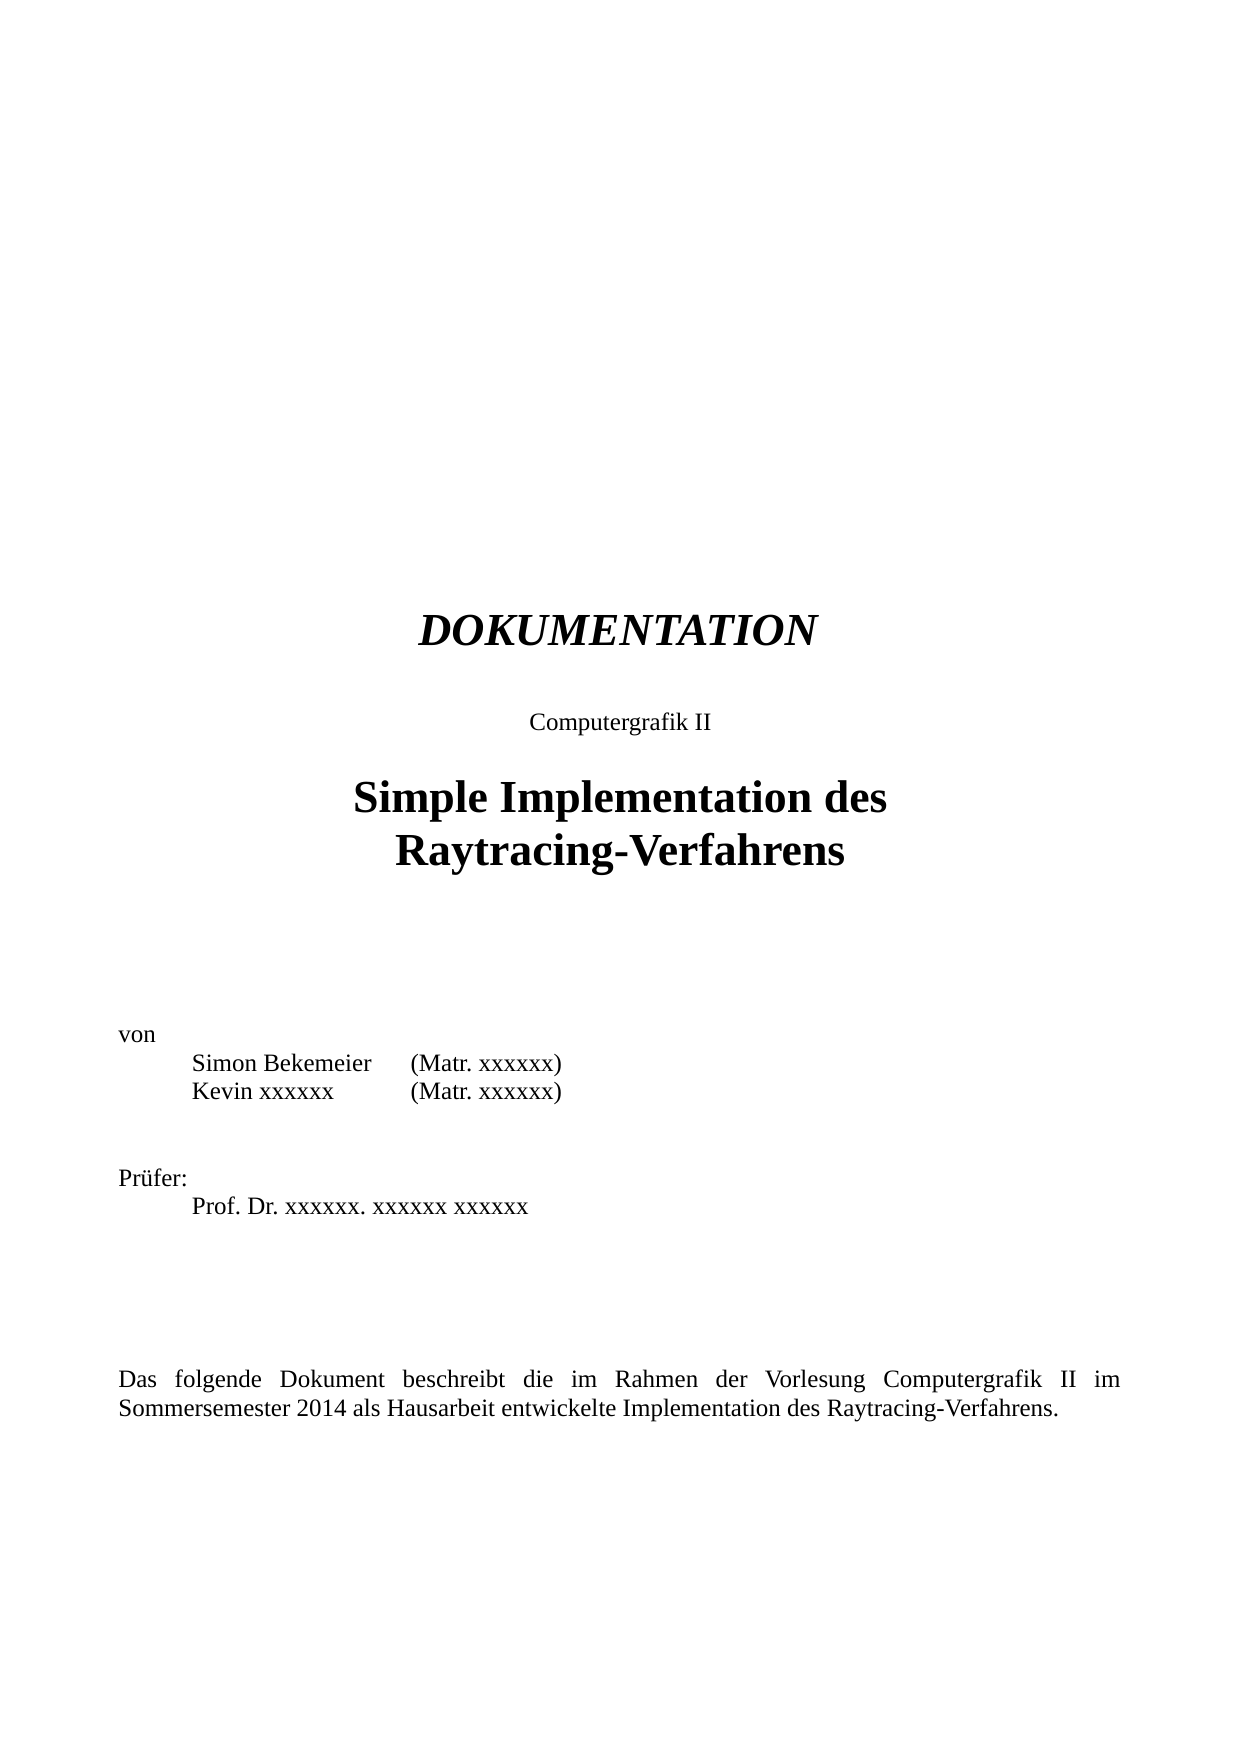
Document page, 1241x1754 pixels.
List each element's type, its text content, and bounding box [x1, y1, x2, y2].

text Prüfer: [118, 1163, 1122, 1191]
text Simple Implementation des [118, 770, 1122, 822]
text von [118, 1019, 1122, 1048]
text Simon Bekemeier (Matr. xxxxxx) [118, 1048, 1122, 1076]
text Computergrafik II [118, 707, 1122, 736]
text DOKUMENTATION [118, 602, 1122, 655]
text Prof. Dr. xxxxxx. xxxxxx xxxxxx [118, 1191, 1122, 1220]
text Das folgende Dokument beschreibt die im Rahmen der Vorlesung Computergrafik II im Sommersemester 2014 als Hausarbeit entwickelte Implementation des Raytracing-Verfahrens. [118, 1364, 1122, 1421]
text Raytracing-Verfahrens [118, 822, 1122, 875]
text Kevin xxxxxx (Matr. xxxxxx) [118, 1076, 1122, 1105]
